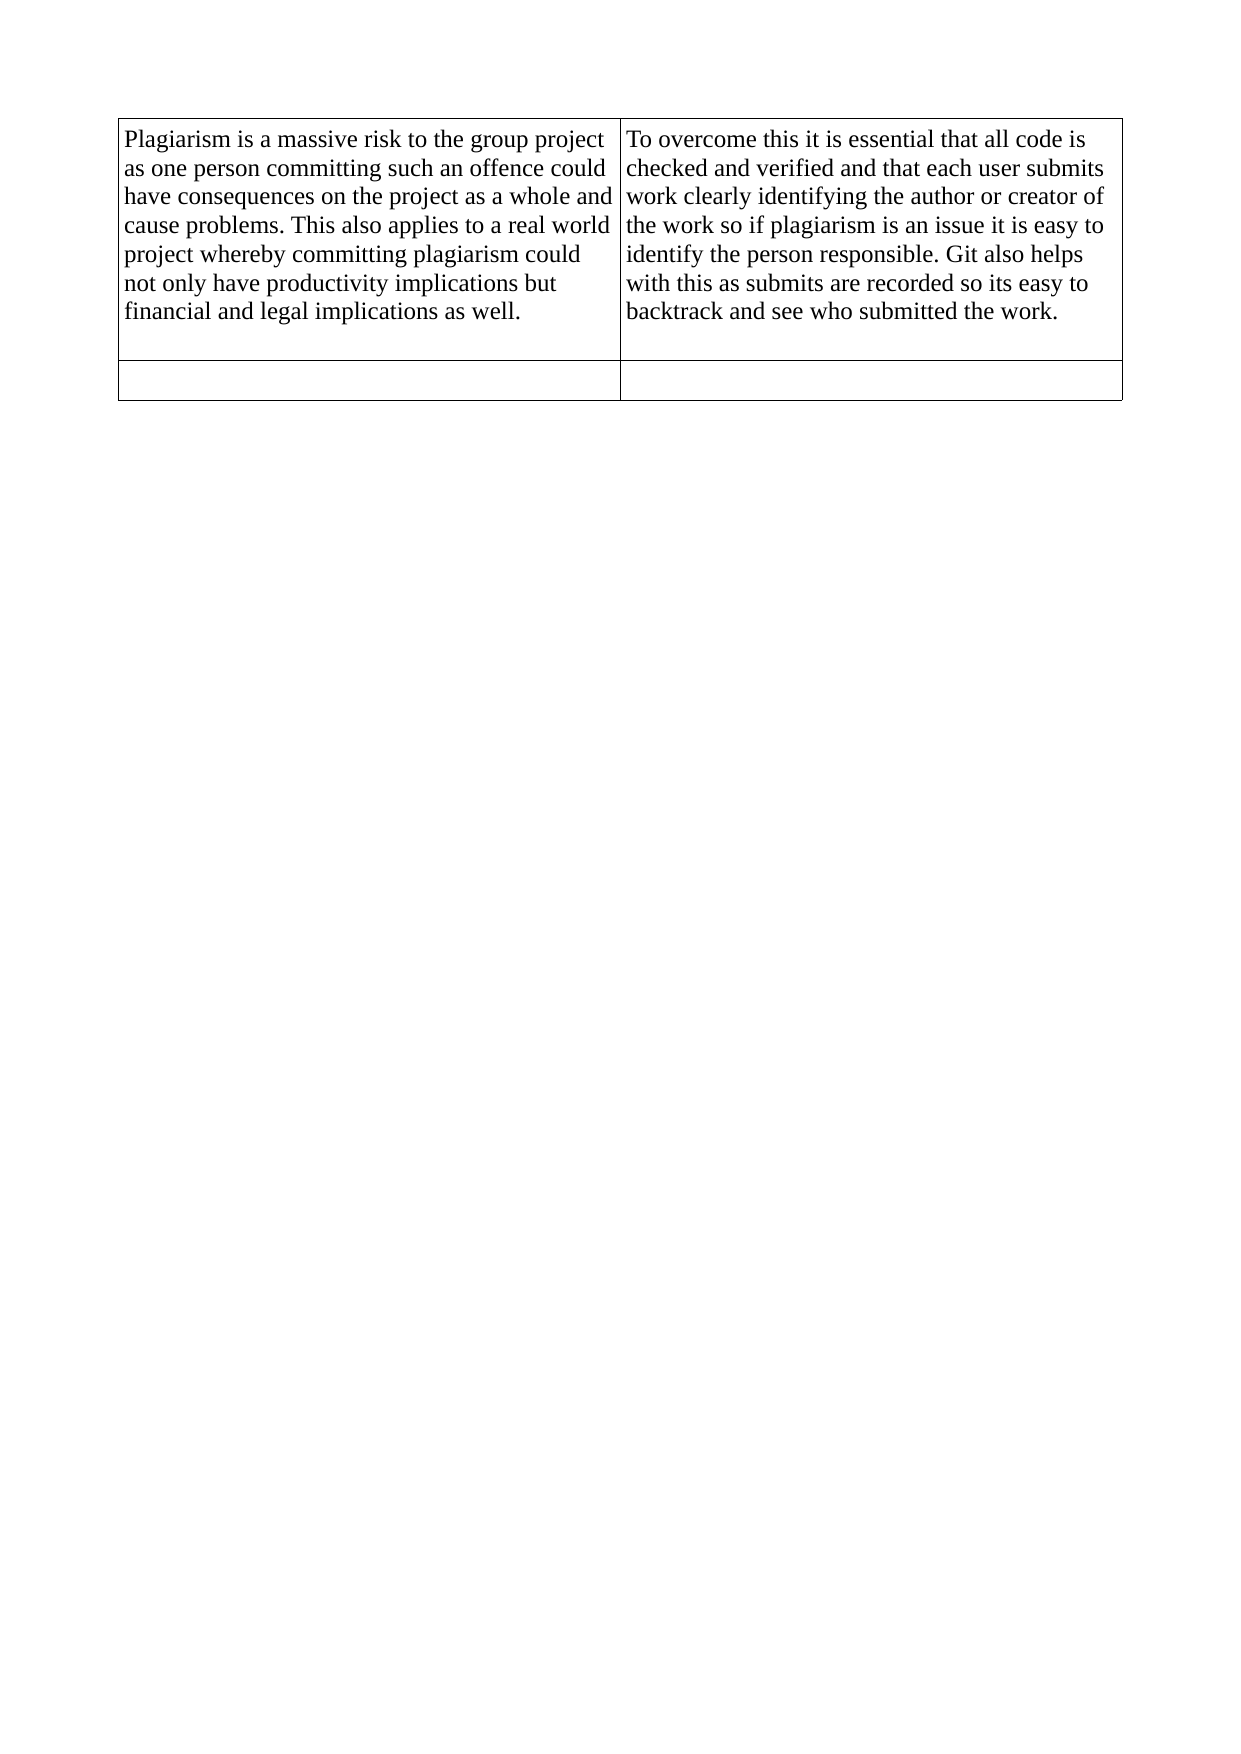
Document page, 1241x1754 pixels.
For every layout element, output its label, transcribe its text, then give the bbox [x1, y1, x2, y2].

table_cell [119, 361, 620, 400]
table_cell Plagiarism is a massive risk to the group project as one person committing such an offence could have consequences on the project as a whole and cause problems. This also applies to a real world project whereby committing plagiarism could not only have productivity implications but financial and legal implications as well. [119, 119, 620, 360]
table_cell To overcome this it is essential that all code is checked and verified and that each user submits work clearly identifying the author or creator of the work so if plagiarism is an issue it is easy to identify the person responsible. Git also helps with this as submits are recorded so its easy to backtrack and see who submitted the work. [621, 119, 1122, 360]
table_cell [621, 361, 1122, 400]
